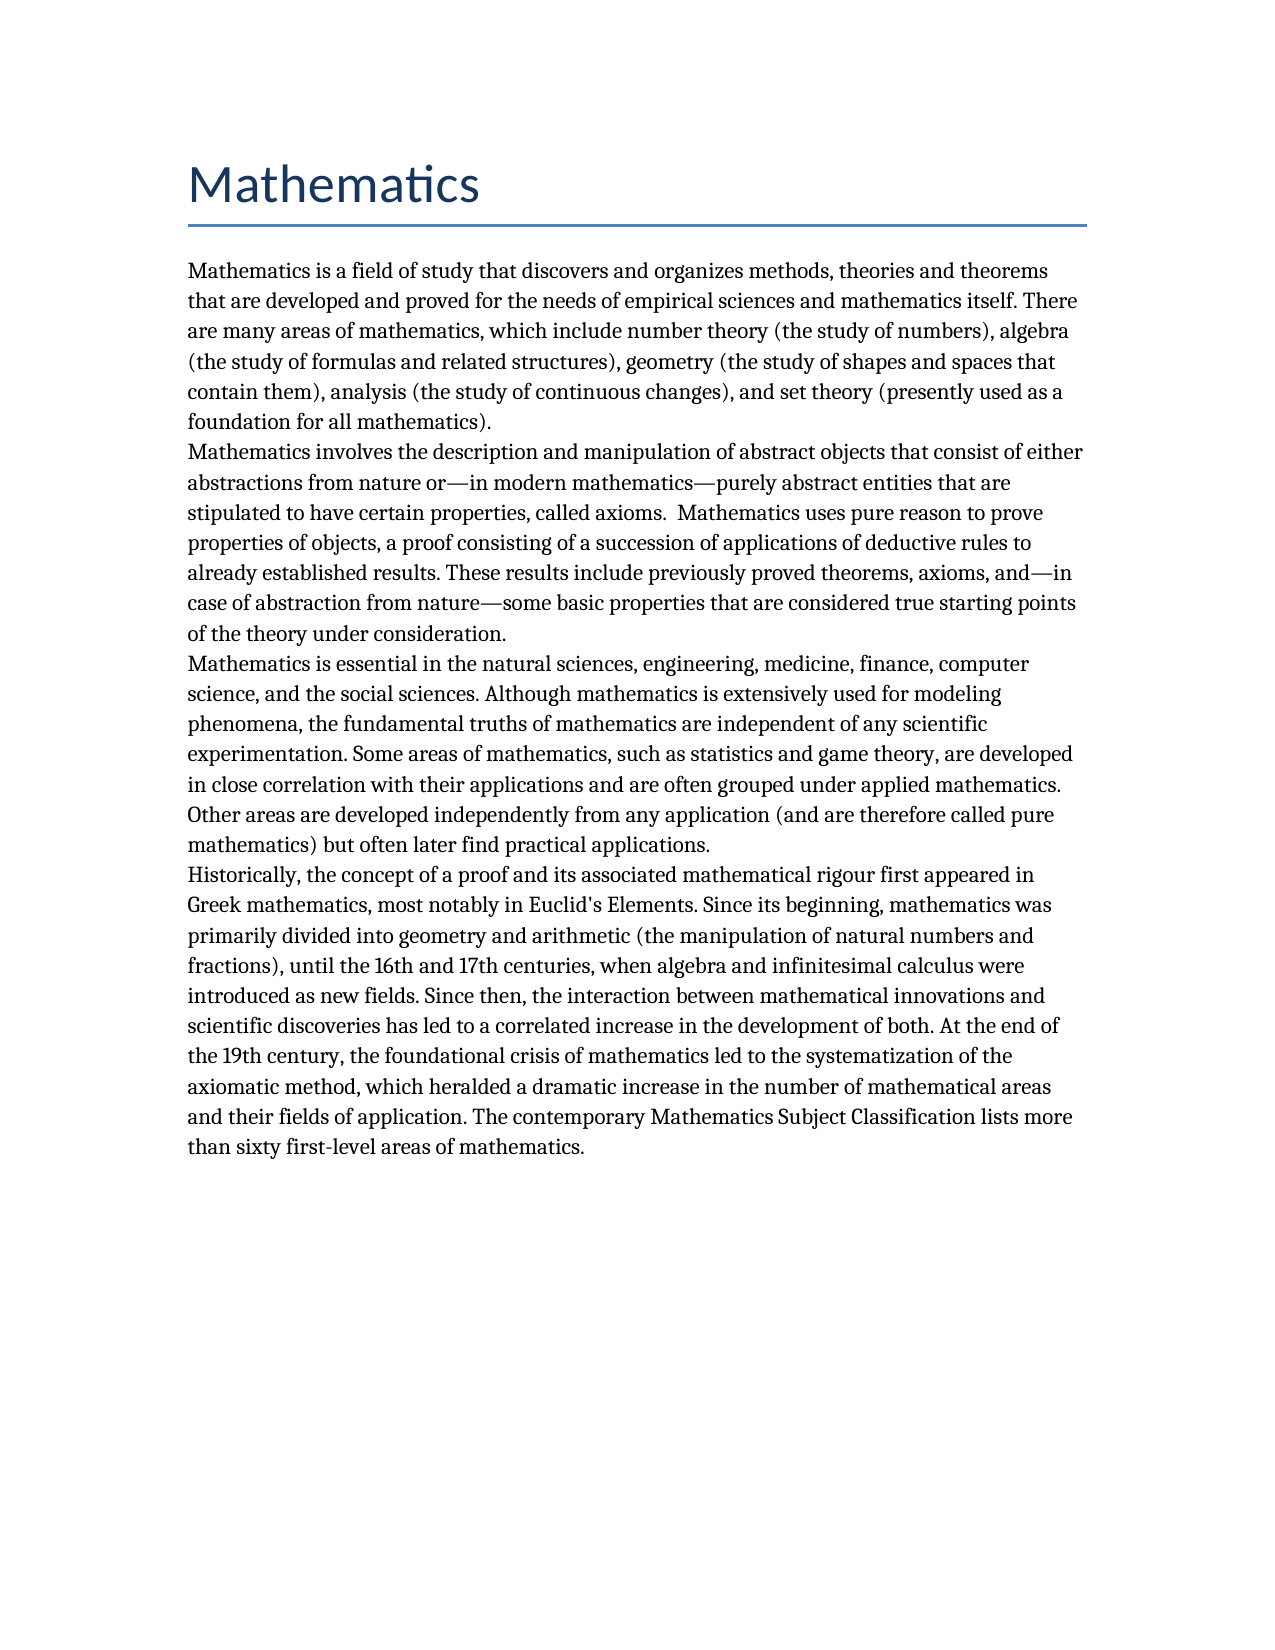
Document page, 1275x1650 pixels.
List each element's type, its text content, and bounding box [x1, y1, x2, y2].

text Mathematics is a field of study that discovers and organizes methods, theories and theorems that are developed and proved for the needs of empirical sciences and mathematics itself. There are many areas of mathematics, which include number theory (the study of numbers), algebra (the study of formulas and related structures), geometry (the study of shapes and spaces that contain them), analysis (the study of continuous changes), and set theory (presently used as a foundation for all mathematics). Mathematics involves the description and manipulation of abstract objects that consist of either abstractions from nature or—in modern mathematics—purely abstract entities that are stipulated to have certain properties, called axioms. Mathematics uses pure reason to prove properties of objects, a proof consisting of a succession of applications of deductive rules to already established results. These results include previously proved theorems, axioms, and—in case of abstraction from nature—some basic properties that are considered true starting points of the theory under consideration. Mathematics is essential in the natural sciences, engineering, medicine, finance, computer science, and the social sciences. Although mathematics is extensively used for modeling phenomena, the fundamental truths of mathematics are independent of any scientific experimentation. Some areas of mathematics, such as statistics and game theory, are developed in close correlation with their applications and are often grouped under applied mathematics. Other areas are developed independently from any application (and are therefore called pure mathematics) but often later find practical applications. Historically, the concept of a proof and its associated mathematical rigour first appeared in Greek mathematics, most notably in Euclid's Elements. Since its beginning, mathematics was primarily divided into geometry and arithmetic (the manipulation of natural numbers and fractions), until the 16th and 17th centuries, when algebra and infinitesimal calculus were introduced as new fields. Since then, the interaction between mathematical innovations and scientific discoveries has led to a correlated increase in the development of both. At the end of the 19th century, the foundational crisis of mathematics led to the systematization of the axiomatic method, which heralded a dramatic increase in the number of mathematical areas and their fields of application. The contemporary Mathematics Subject Classification lists more than sixty first-level areas of mathematics. [187, 258, 1087, 1160]
title Mathematics [187, 150, 1087, 227]
